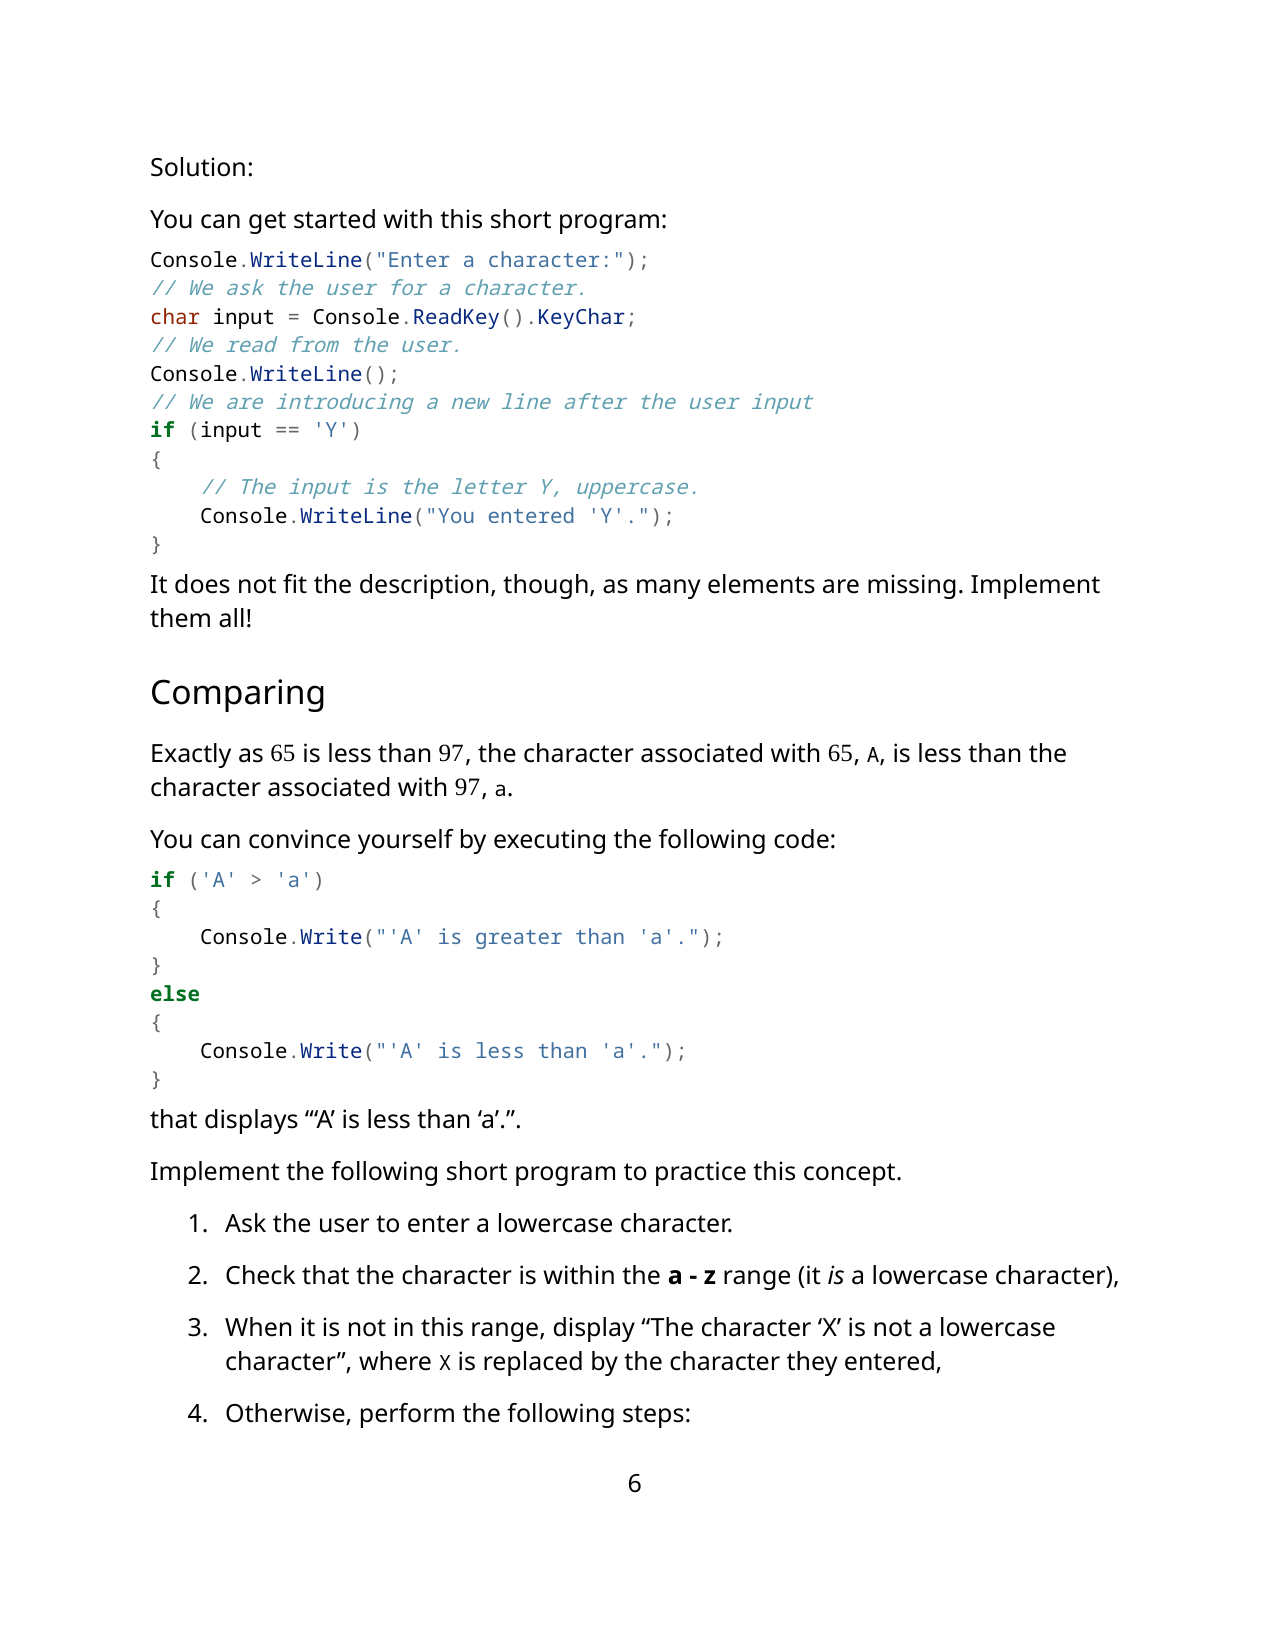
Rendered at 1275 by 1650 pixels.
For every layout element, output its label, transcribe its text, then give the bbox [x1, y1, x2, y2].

text else [150, 979, 1125, 1007]
text Console.WriteLine("Enter a character:"); [150, 245, 1125, 273]
text You can convince yourself by executing the following code: [150, 822, 1125, 856]
text // We ask the user for a character. [150, 273, 1125, 302]
text char input = Console.ReadKey().KeyChar; [150, 302, 1125, 330]
text if (input == 'Y') [150, 416, 1125, 444]
text Console.WriteLine("You entered 'Y'."); [150, 501, 1125, 529]
text You can get started with this short program: [150, 202, 1125, 236]
text } [150, 1064, 1125, 1093]
list When it is not in this range, display “The character ‘X’ is not a lowercase character”, where X is replaced by the character they entered, [187, 1309, 1125, 1378]
text // We read from the user. [150, 330, 1125, 359]
text Exactly as is less than , the character associated with , A, is less than the character associated with , a. [150, 736, 1125, 804]
list Otherwise, perform the following steps: [187, 1396, 1125, 1429]
text Implement the following short program to practice this concept. [150, 1153, 1125, 1188]
text { [150, 893, 1125, 922]
text It does not fit the description, though, as many elements are missing. Implement them all! [150, 567, 1125, 635]
text Console.WriteLine(); [150, 359, 1125, 387]
text } [150, 950, 1125, 979]
subtitle Comparing [150, 669, 1125, 714]
text Console.Write("'A' is less than 'a'."); [150, 1036, 1125, 1064]
text { [150, 1007, 1125, 1036]
text // The input is the letter Y, uppercase. [150, 472, 1125, 501]
text that displays “‘A’ is less than ‘a’.”. [150, 1102, 1125, 1136]
text // We are introducing a new line after the user input [150, 387, 1125, 416]
list Check that the character is within the a - z range (it is a lowercase character), [187, 1257, 1125, 1292]
text { [150, 444, 1125, 472]
list Ask the user to enter a lowercase character. [187, 1206, 1125, 1239]
text Console.Write("'A' is greater than 'a'."); [150, 922, 1125, 950]
text Solution: [150, 150, 1125, 184]
text if ('A' > 'a') [150, 865, 1125, 893]
text } [150, 529, 1125, 558]
